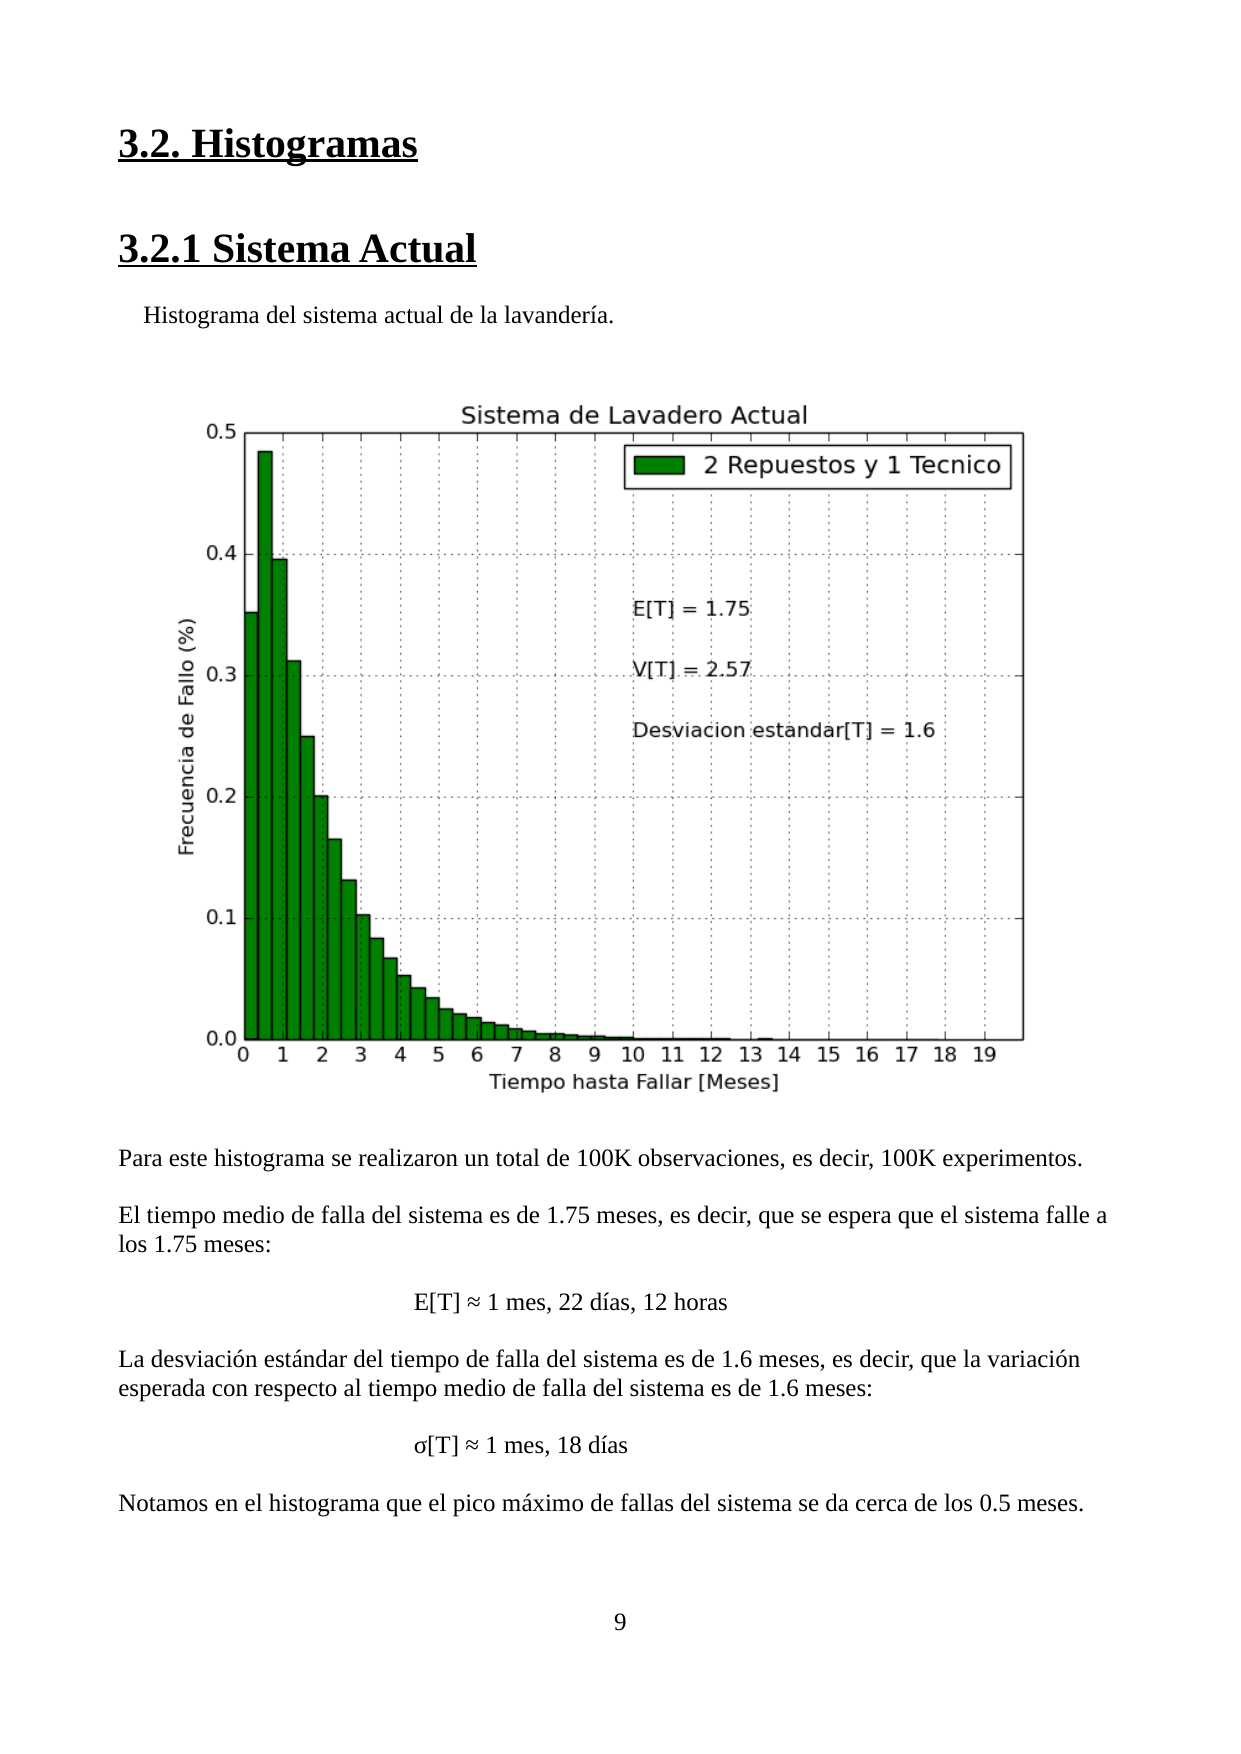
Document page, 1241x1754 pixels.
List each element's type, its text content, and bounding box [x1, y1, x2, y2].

text E[T] ≈ 1 mes, 22 días, 12 horas [118, 1287, 1122, 1316]
text Para este histograma se realizaron un total de 100K observaciones, es decir, 100K experimentos. [118, 1143, 1122, 1172]
text La desviación estándar del tiempo de falla del sistema es de 1.6 meses, es decir, que la variación esperada con respecto al tiempo medio de falla del sistema es de 1.6 meses: [118, 1344, 1122, 1402]
text Notamos en el histograma que el pico máximo de fallas del sistema se da cerca de los 0.5 meses. [118, 1488, 1122, 1517]
picture [118, 357, 1123, 1115]
text 3.2.1 Sistema Actual [118, 223, 1122, 271]
text Histograma del sistema actual de la lavandería. [118, 300, 1122, 329]
text El tiempo medio de falla del sistema es de 1.75 meses, es decir, que se espera que el sistema falle a los 1.75 meses: [118, 1201, 1122, 1258]
text σ[T] ≈ 1 mes, 18 días [118, 1431, 1122, 1459]
text 3.2. Histogramas [118, 118, 1122, 166]
